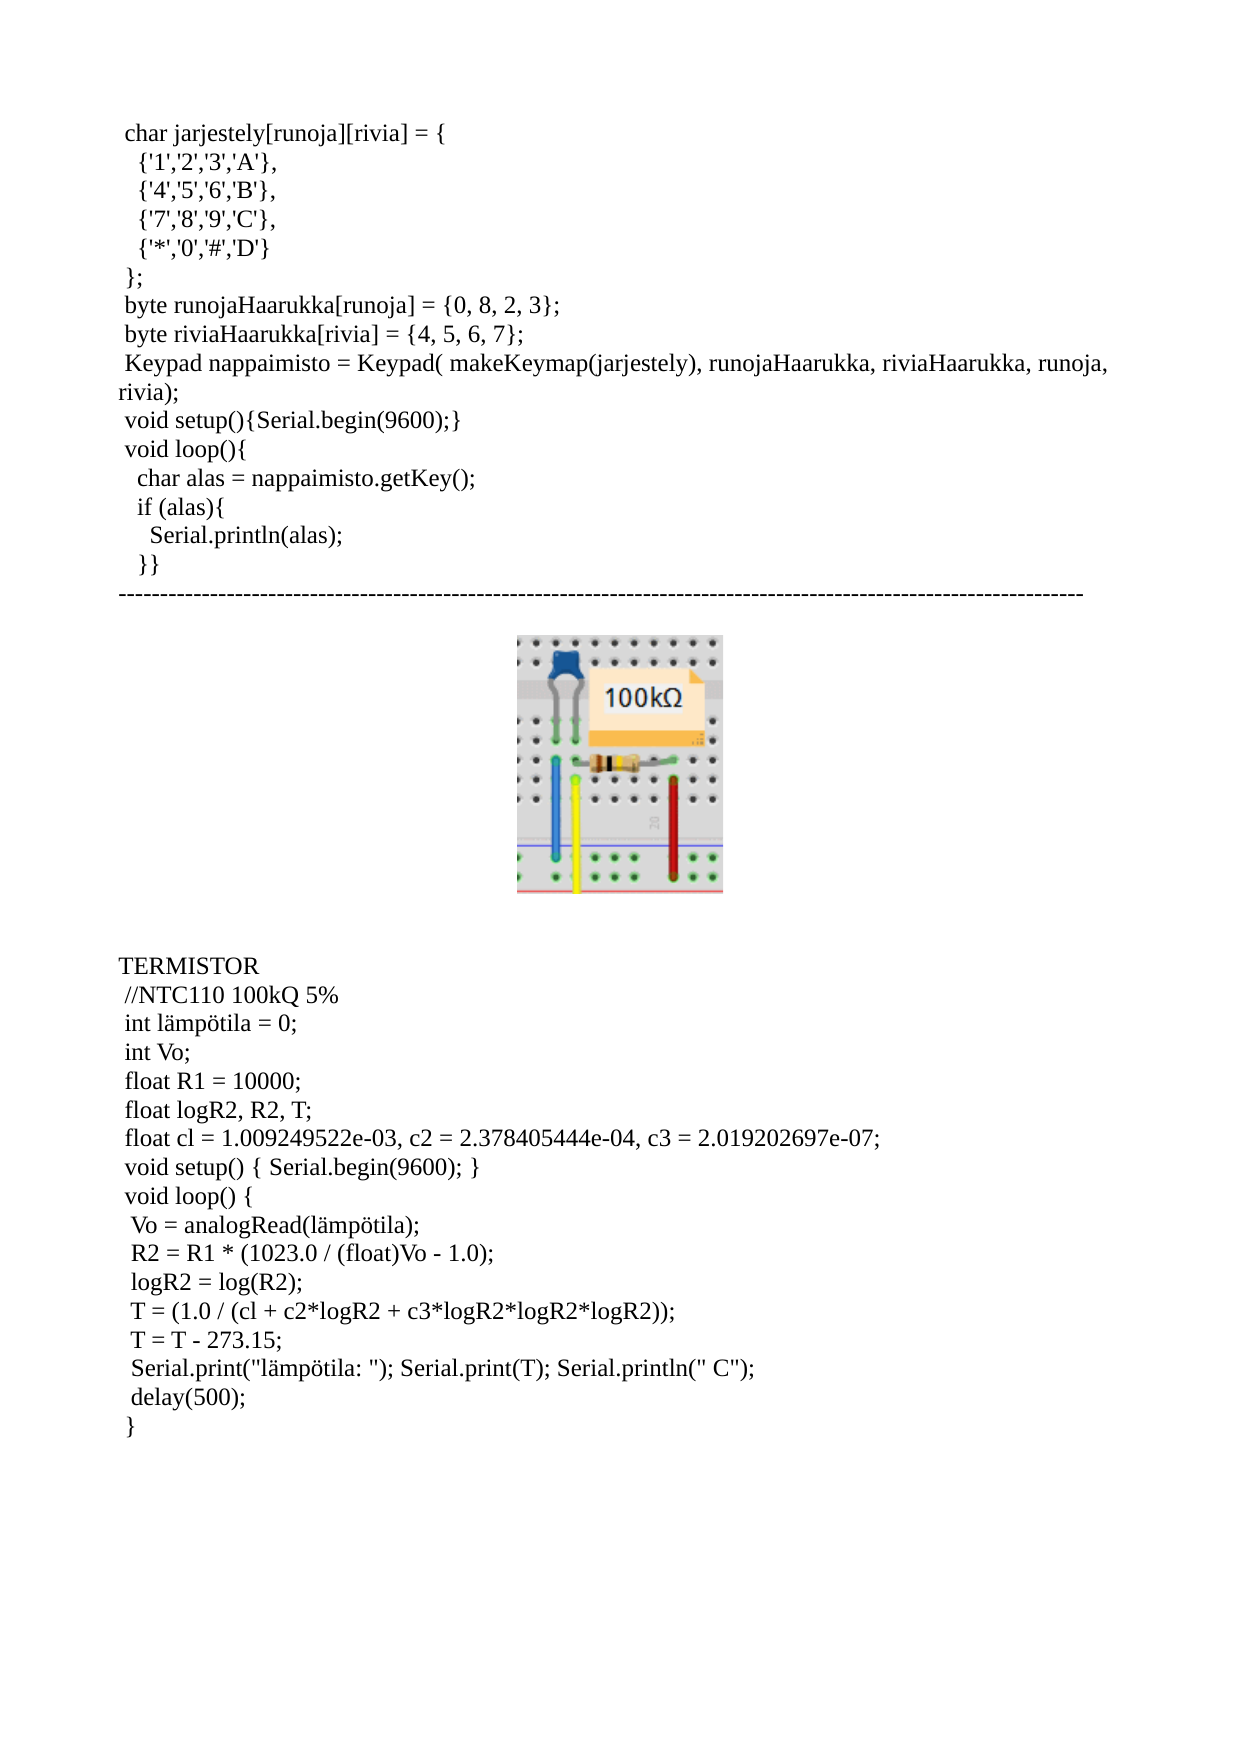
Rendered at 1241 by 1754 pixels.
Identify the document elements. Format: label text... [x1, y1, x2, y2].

text delay(500); [118, 1382, 1122, 1411]
text float R1 = 10000; [118, 1066, 1122, 1095]
text {'*','0','#','D'} [118, 233, 1122, 262]
text logR2 = log(R2); [118, 1267, 1122, 1296]
text float cl = 1.009249522e-03, c2 = 2.378405444e-04, c3 = 2.019202697e-07; [118, 1123, 1122, 1152]
text int lämpötila = 0; [118, 1008, 1122, 1037]
text void setup(){Serial.begin(9600);} [118, 406, 1122, 434]
text T = T - 273.15; [118, 1325, 1122, 1353]
text {'4','5','6','B'}, [118, 176, 1122, 204]
text char jarjestely[runoja][rivia] = { [118, 118, 1122, 147]
text }; [118, 262, 1122, 291]
text //NTC110 100kQ 5% [118, 980, 1122, 1008]
text void loop(){ [118, 434, 1122, 463]
text if (alas){ [118, 492, 1122, 521]
text }} [118, 549, 1122, 578]
text void loop() { [118, 1181, 1122, 1210]
text float logR2, R2, T; [118, 1095, 1122, 1123]
text byte riviaHaarukka[rivia] = {4, 5, 6, 7}; [118, 319, 1122, 348]
text } [118, 1411, 1122, 1440]
text R2 = R1 * (1023.0 / (float)Vo - 1.0); [118, 1238, 1122, 1267]
text int Vo; [118, 1037, 1122, 1066]
text Vo = analogRead(lämpötila); [118, 1210, 1122, 1238]
text byte runojaHaarukka[runoja] = {0, 8, 2, 3}; [118, 291, 1122, 319]
text Serial.println(alas); [118, 521, 1122, 549]
text Keypad nappaimisto = Keypad( makeKeymap(jarjestely), runojaHaarukka, riviaHaarukka, runoja, rivia); [118, 348, 1122, 406]
text Serial.print("lämpötila: "); Serial.print(T); Serial.println(" C"); [118, 1353, 1122, 1382]
text T = (1.0 / (cl + c2*logR2 + c3*logR2*logR2*logR2)); [118, 1296, 1122, 1325]
text {'7','8','9','C'}, [118, 204, 1122, 233]
text TERMISTOR [118, 951, 1122, 980]
text void setup() { Serial.begin(9600); } [118, 1152, 1122, 1181]
text {'1','2','3','A'}, [118, 147, 1122, 176]
picture [517, 635, 724, 894]
text char alas = nappaimisto.getKey(); [118, 463, 1122, 492]
text -------------------------------------------------------------------------------------------------------------------- [118, 578, 1122, 607]
